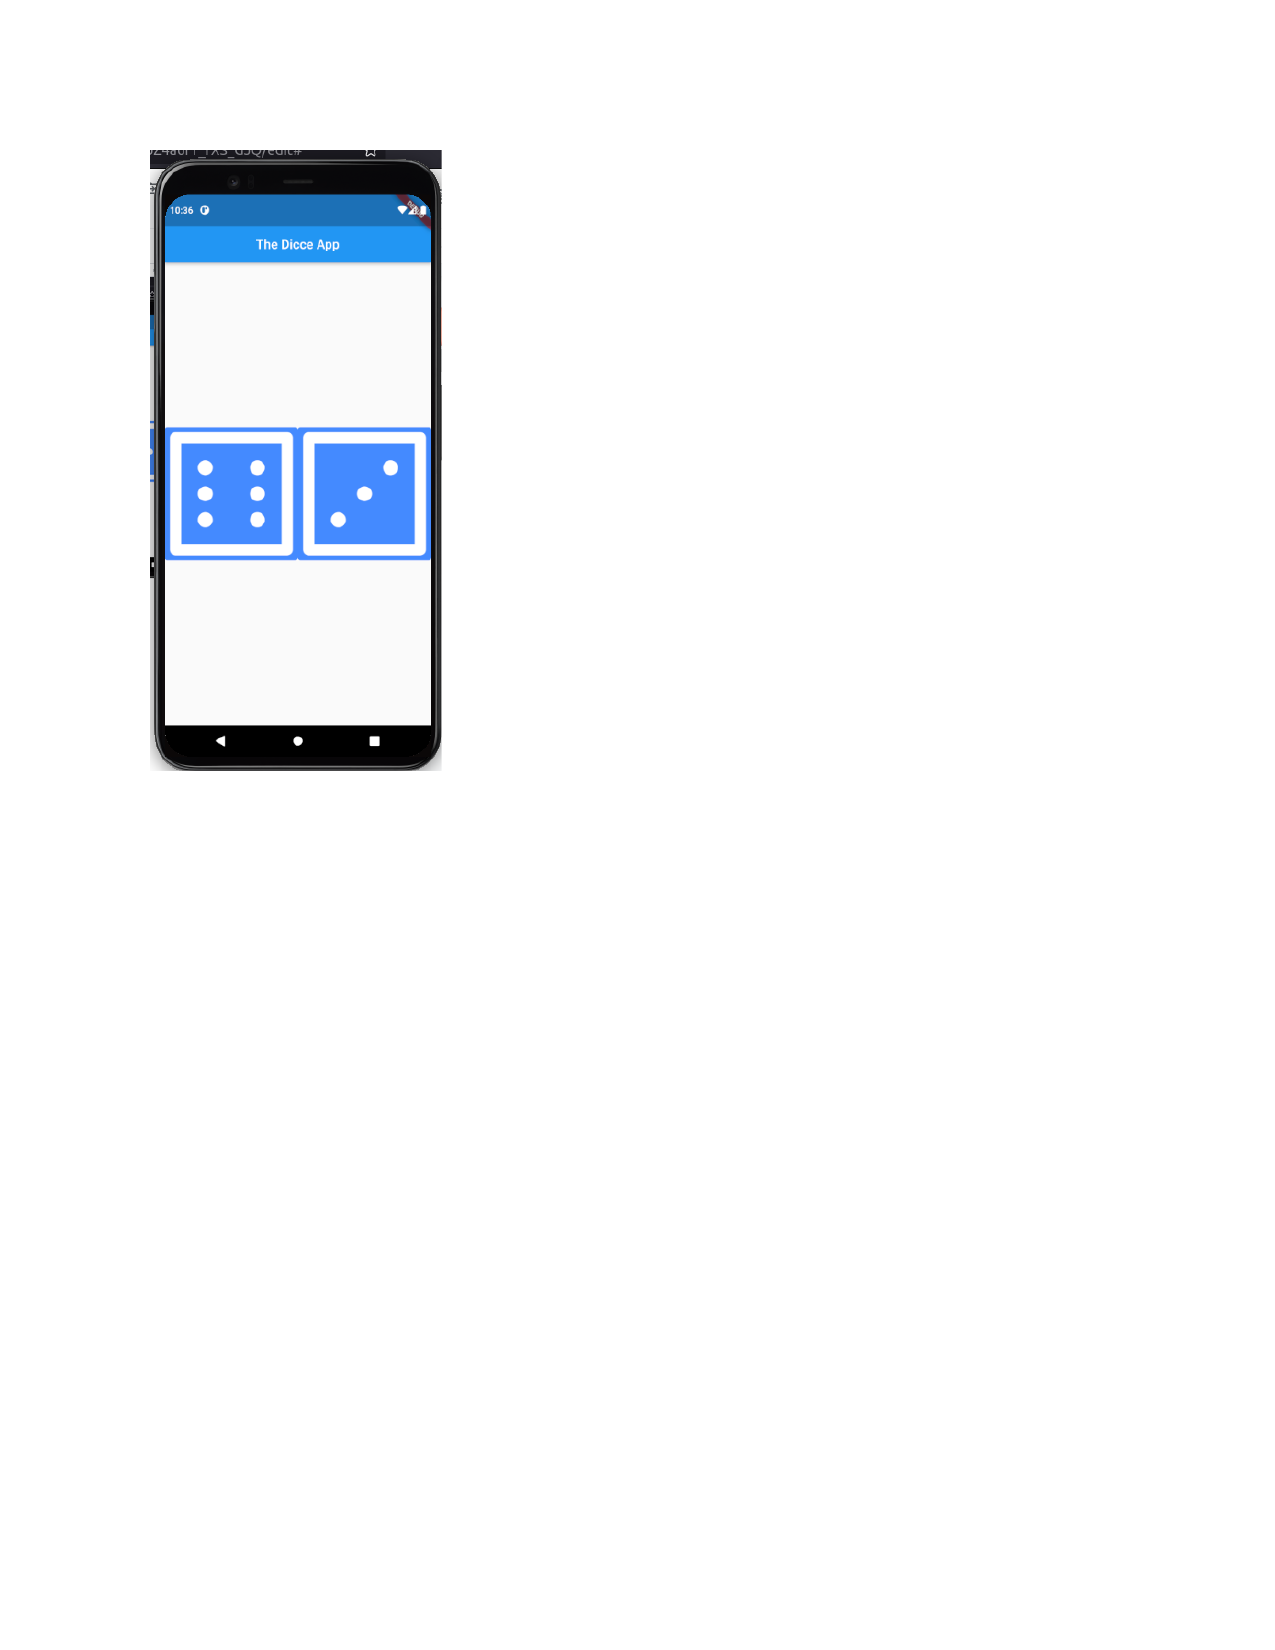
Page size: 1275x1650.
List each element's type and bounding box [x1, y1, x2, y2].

picture [150, 150, 442, 771]
